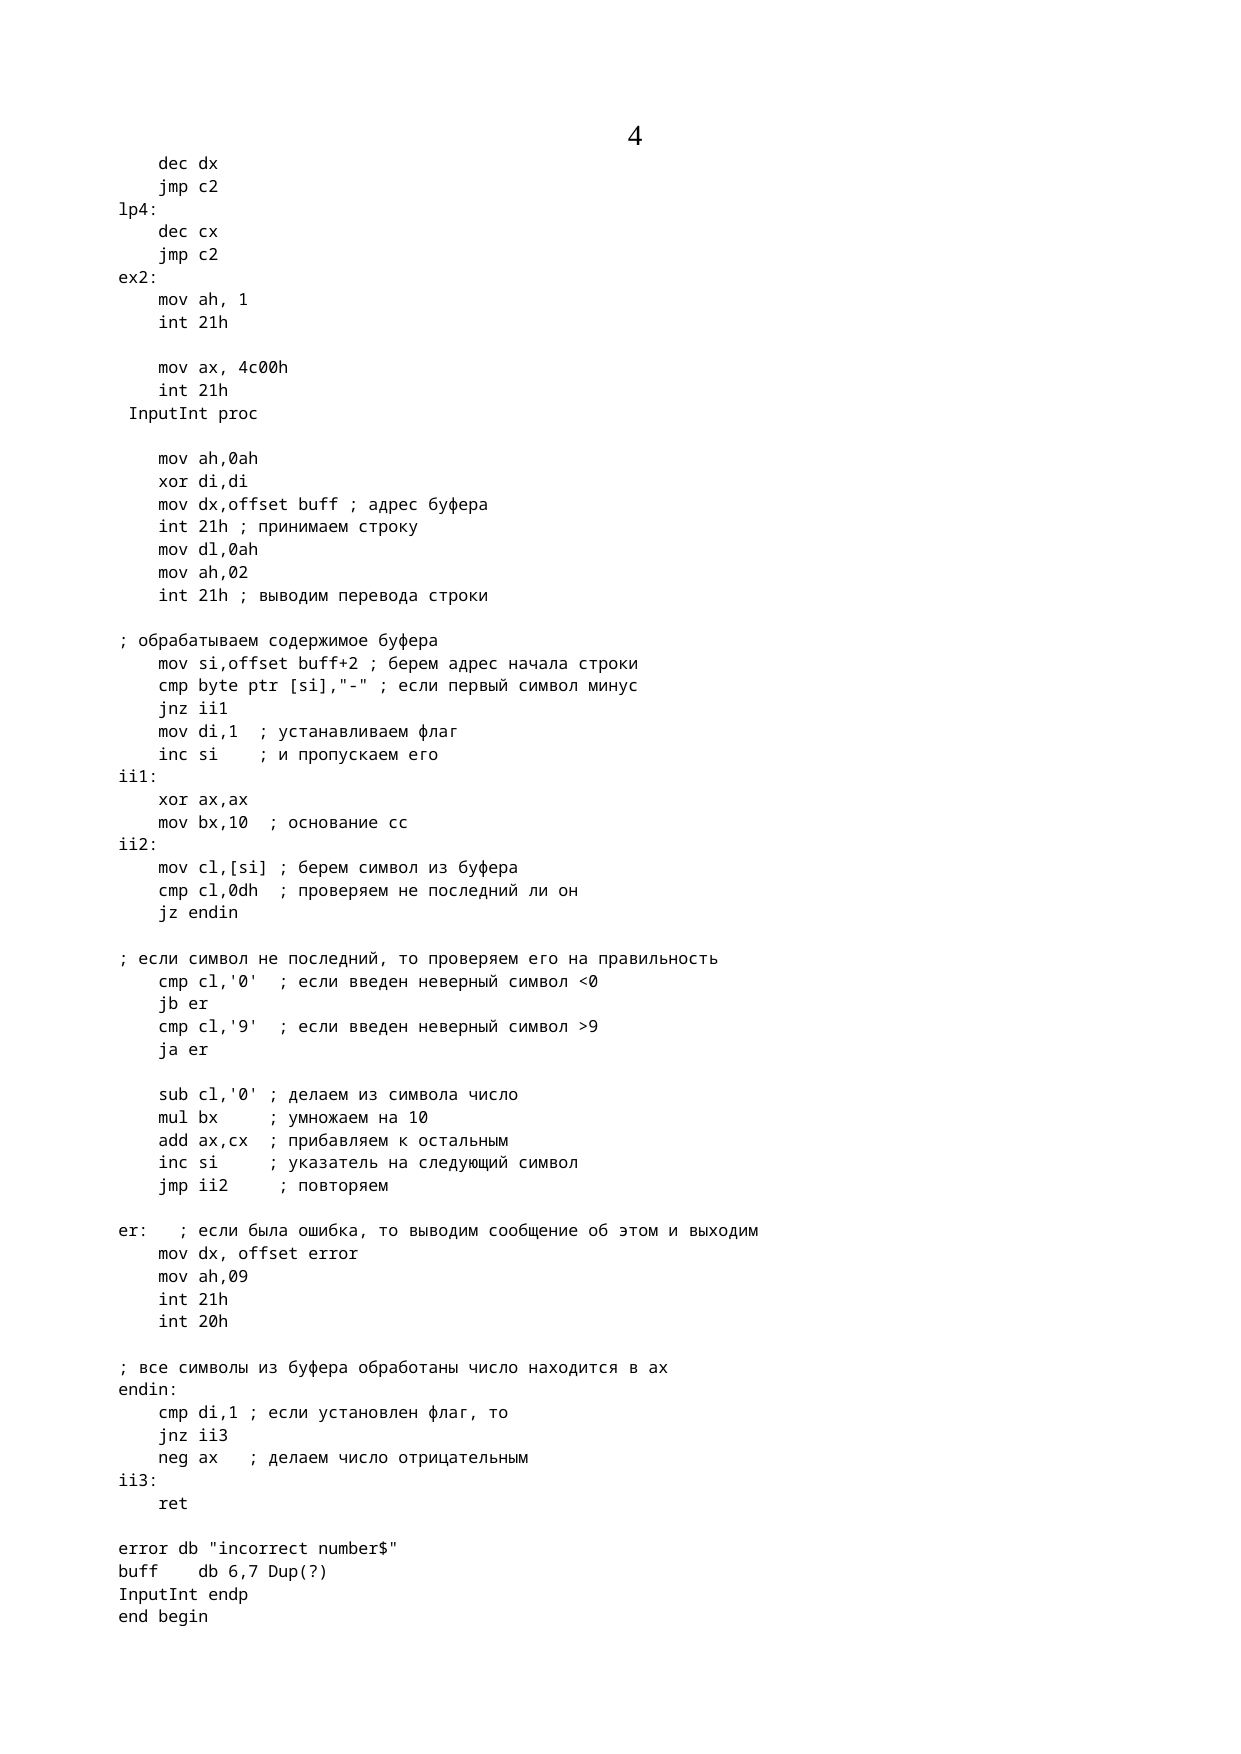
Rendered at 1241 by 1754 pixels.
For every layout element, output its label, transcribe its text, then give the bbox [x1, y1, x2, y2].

text ret [118, 1491, 1152, 1514]
text dec cx [118, 220, 1152, 242]
text ii3: [118, 1469, 1152, 1491]
text mov ah,09 [118, 1264, 1152, 1287]
text mov dx,offset buff ; адрес буфера [118, 492, 1152, 515]
text mov ax, 4c00h [118, 356, 1152, 379]
text ; обрабатываем содержимое буфера [118, 628, 1152, 651]
text mul bx ; умножаем на 10 [118, 1105, 1152, 1128]
text jmp c2 [118, 242, 1152, 265]
text xor ax,ax [118, 787, 1152, 810]
text cmp byte ptr [si],"-" ; если первый символ минус [118, 674, 1152, 697]
text ii2: [118, 833, 1152, 856]
text neg ax ; делаем число отрицательным [118, 1446, 1152, 1469]
text buff db 6,7 Dup(?) [118, 1559, 1152, 1582]
text jmp ii2 ; повторяем [118, 1173, 1152, 1196]
text error db "incorrect number$" [118, 1537, 1152, 1559]
text mov ah,02 [118, 560, 1152, 583]
text int 21h [118, 311, 1152, 333]
text inc si ; и пропускаем его [118, 742, 1152, 765]
text ex2: [118, 265, 1152, 288]
text sub cl,'0' ; делаем из символа число [118, 1083, 1152, 1105]
text mov si,offset buff+2 ; берем адрес начала строки [118, 651, 1152, 674]
text jz endin [118, 901, 1152, 924]
text lp4: [118, 197, 1152, 220]
text cmp cl,0dh ; проверяем не последний ли он [118, 878, 1152, 901]
text int 21h [118, 1287, 1152, 1310]
text ii1: [118, 765, 1152, 787]
text ; все символы из буфера обработаны число находится в ax [118, 1355, 1152, 1378]
text InputInt endp [118, 1582, 1152, 1605]
text add ax,cx ; прибавляем к остальным [118, 1128, 1152, 1151]
text dec dx [118, 152, 1152, 174]
text er: ; если была ошибка, то выводим сообщение об этом и выходим [118, 1219, 1152, 1242]
text cmp cl,'0' ; если введен неверный символ <0 [118, 969, 1152, 992]
text mov bx,10 ; основание сc [118, 810, 1152, 833]
text jnz ii3 [118, 1423, 1152, 1446]
text jnz ii1 [118, 697, 1152, 719]
text xor di,di [118, 469, 1152, 492]
text end begin [118, 1605, 1152, 1628]
text ; если символ не последний, то проверяем его на правильность [118, 946, 1152, 969]
text int 21h [118, 379, 1152, 401]
text cmp cl,'9' ; если введен неверный символ >9 [118, 1014, 1152, 1037]
text mov dx, offset error [118, 1242, 1152, 1264]
text mov ah,0ah [118, 447, 1152, 469]
text jb er [118, 992, 1152, 1014]
text InputInt proc [118, 401, 1152, 424]
text ja er [118, 1037, 1152, 1060]
text inc si ; указатель на следующий символ [118, 1151, 1152, 1173]
text endin: [118, 1378, 1152, 1401]
text int 21h ; выводим перевода строки [118, 583, 1152, 606]
text mov ah, 1 [118, 288, 1152, 311]
text jmp c2 [118, 174, 1152, 197]
text int 20h [118, 1310, 1152, 1332]
text int 21h ; принимаем строку [118, 515, 1152, 538]
text mov di,1 ; устанавливаем флаг [118, 719, 1152, 742]
text cmp di,1 ; если установлен флаг, то [118, 1401, 1152, 1423]
text mov dl,0ah [118, 538, 1152, 560]
text mov cl,[si] ; берем символ из буфера [118, 856, 1152, 878]
